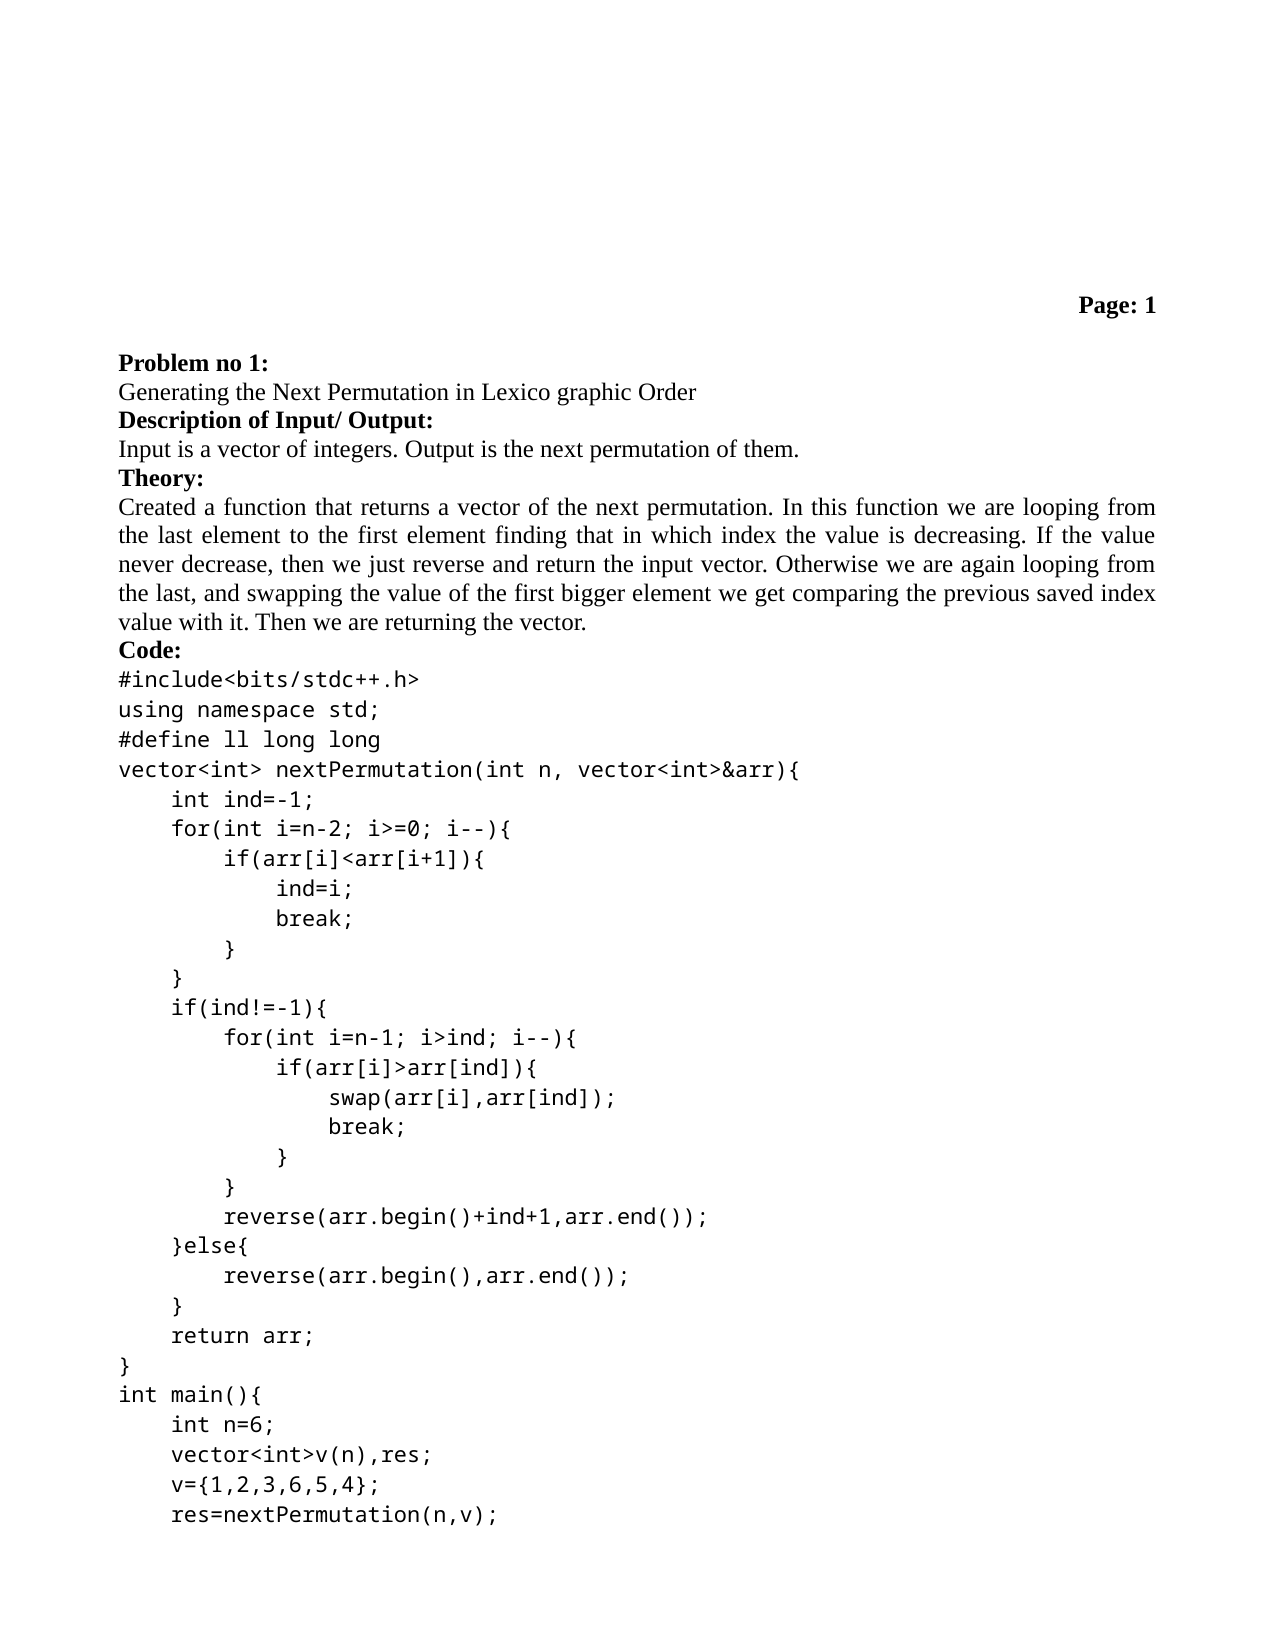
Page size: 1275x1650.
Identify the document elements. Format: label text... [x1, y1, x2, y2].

text break; [118, 903, 1157, 932]
text for(int i=n-2; i>=0; i--){ [118, 813, 1157, 843]
text if(ind!=-1){ [118, 992, 1157, 1022]
text } [118, 1349, 1157, 1379]
text Created a function that returns a vector of the next permutation. In this function we are looping from the last element to the first element finding that in which index the value is decreasing. If the value never decrease, then we just reverse and return the input vector. Otherwise we are again looping from the last, and swapping the value of the first bigger element we get comparing the previous saved index value with it. Then we are returning the vector. [118, 492, 1157, 636]
text break; [118, 1111, 1157, 1141]
text if(arr[i]>arr[ind]){ [118, 1052, 1157, 1081]
text Generating the Next Permutation in Lexico graphic Order [118, 377, 1157, 406]
text vector<int> nextPermutation(int n, vector<int>&arr){ [118, 754, 1157, 783]
text int ind=-1; [118, 783, 1157, 813]
text } [118, 1171, 1157, 1201]
text v={1,2,3,6,5,4}; [118, 1469, 1157, 1498]
text } [118, 1290, 1157, 1320]
text res=nextPermutation(n,v); [118, 1498, 1157, 1528]
text ind=i; [118, 873, 1157, 903]
text } [118, 1141, 1157, 1171]
text #include<bits/stdc++.h> [118, 664, 1157, 694]
text swap(arr[i],arr[ind]); [118, 1081, 1157, 1111]
text Description of Input/ Output: [118, 406, 1157, 434]
text }else{ [118, 1230, 1157, 1260]
text reverse(arr.begin(),arr.end()); [118, 1260, 1157, 1290]
text vector<int>v(n),res; [118, 1439, 1157, 1469]
text Input is a vector of integers. Output is the next permutation of them. [118, 434, 1157, 463]
text for(int i=n-1; i>ind; i--){ [118, 1022, 1157, 1052]
text #define ll long long [118, 724, 1157, 754]
text if(arr[i]<arr[i+1]){ [118, 843, 1157, 873]
text int n=6; [118, 1409, 1157, 1439]
text Code: [118, 636, 1157, 664]
text Page: 1 [118, 291, 1157, 319]
text reverse(arr.begin()+ind+1,arr.end()); [118, 1201, 1157, 1230]
text } [118, 932, 1157, 962]
text return arr; [118, 1320, 1157, 1349]
text Problem no 1: [118, 348, 1157, 377]
text int main(){ [118, 1379, 1157, 1409]
text using namespace std; [118, 694, 1157, 724]
text Theory: [118, 463, 1157, 492]
text } [118, 962, 1157, 992]
